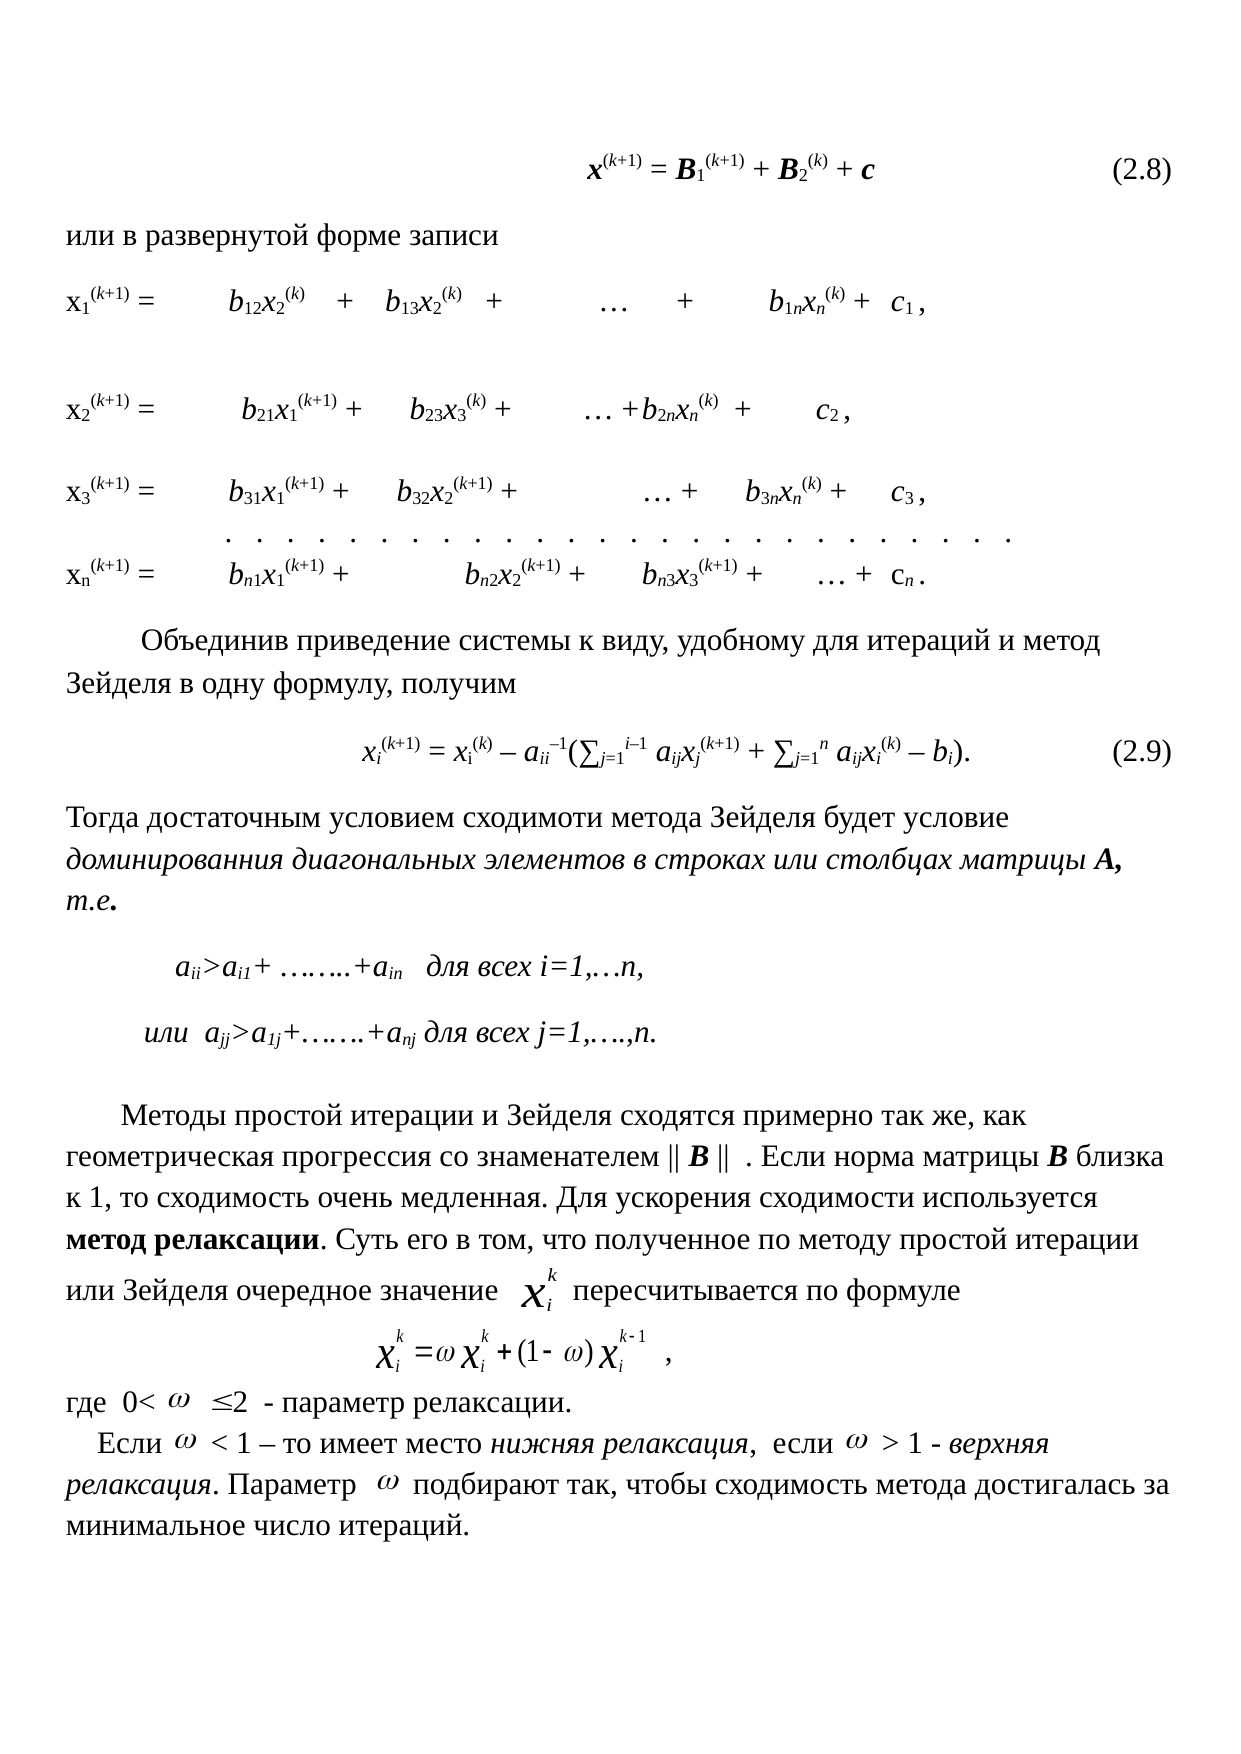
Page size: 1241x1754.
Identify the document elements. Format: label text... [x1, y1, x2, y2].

text где 0< 2 - параметр релаксации. [66, 1383, 1172, 1419]
text . . . . . . . . . . . . . . . . . . . . . . . . . . [66, 514, 1172, 550]
text Тогда достаточным условием сходимоти метода Зейделя будет условие доминированния диагональных элементов в строках или столбцах матрицы A, т.е. [66, 799, 1172, 917]
text или в развернутой форме записи [66, 216, 1172, 252]
text или ajj>a1j+…….+anj для всех j=1,….,n. [66, 1014, 1172, 1050]
text x(k+1) = B1(k+1) + B2(k) + c (2.8) [66, 150, 1172, 186]
text aii>ai1+ ……..+ain для всех i=1,…n, [66, 947, 1172, 983]
text xn(k+1) = bn1x1(k+1) + bn2x2(k+1) + bn3x3(k+1) + … + cn . [66, 555, 1172, 591]
text Объединив приведение системы к виду, удобному для итераций и метод Зейделя в одну формулу, получим [66, 621, 1172, 700]
text , [66, 1322, 1172, 1378]
text xi(k+1) = xi(k) – aii–1(∑j=1i–1 aijxj(k+1) + ∑j=1n aijxi(k) – bi). (2.9) [66, 732, 1172, 768]
text x2(k+1) = b21x1(k+1) + b23x3(k) + … + b2nxn(k) + c2 , [66, 390, 1172, 426]
text Если < 1 – то имеет место нижняя релаксация, если > 1 - верхняя релаксация. Параметр подбирают так, чтобы сходимость метода достигалась за минимальное число итераций. [66, 1424, 1172, 1543]
text Методы простой итерации и Зейделя сходятся примерно так же, как геометрическая прогрессия со знаменателем || B || . Если норма матрицы B близка к 1, то сходимость очень медленная. Для ускорения сходимости используется метод релаксации. Суть его в том, что полученное по методу простой итерации или Зейделя очередное значение пересчитывается по формуле [66, 1096, 1172, 1317]
text x3(k+1) = b31x1(k+1) + b32x2(k+1) + … + b3nxn(k) + c3 , [66, 472, 1172, 508]
text x1(k+1) = b12x2(k) + b13x2(k) + … + b1nxn(k) + c1 , [66, 282, 1172, 318]
